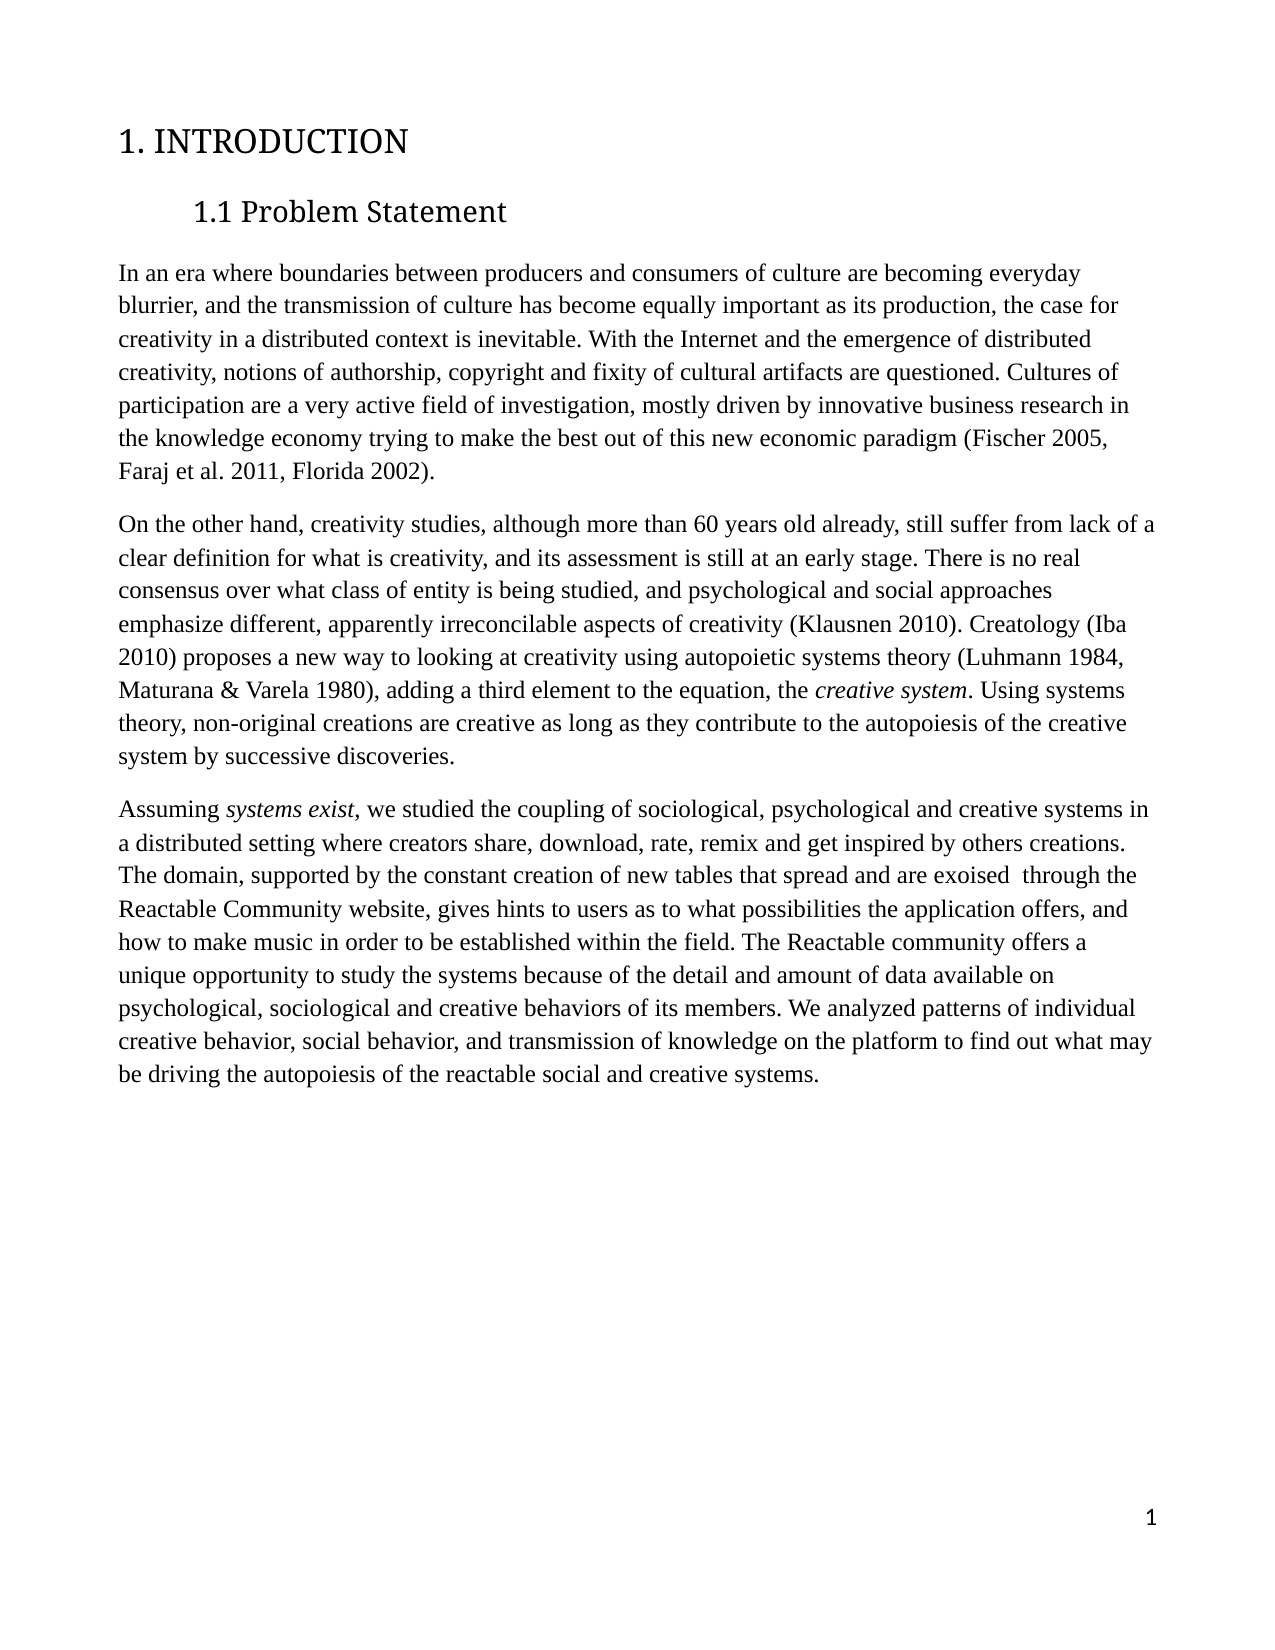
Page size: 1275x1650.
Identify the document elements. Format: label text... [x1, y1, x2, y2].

text Assuming systems exist, we studied the coupling of sociological, psychological and creative systems in a distributed setting where creators share, download, rate, remix and get inspired by others creations. The domain, supported by the constant creation of new tables that spread and are exoised through the Reactable Community website, gives hints to users as to what possibilities the application offers, and how to make music in order to be established within the field. The Reactable community offers a unique opportunity to study the systems because of the detail and amount of data available on psychological, sociological and creative behaviors of its members. We analyzed patterns of individual creative behavior, social behavior, and transmission of knowledge on the platform to find out what may be driving the autopoiesis of the reactable social and creative systems. [118, 794, 1157, 1087]
text On the other hand, creativity studies, although more than 60 years old already, still suffer from lack of a clear definition for what is creativity, and its assessment is still at an early stage. There is no real consensus over what class of entity is being studied, and psychological and social approaches emphasize different, apparently irreconcilable aspects of creativity (Klausnen 2010). Creatology (Iba 2010) proposes a new way to looking at creativity using autopoietic systems theory (Luhmann 1984, Maturana & Varela 1980), adding a third element to the equation, the creative system. Using systems theory, non-original creations are creative as long as they contribute to the autopoiesis of the creative system by successive discoveries. [118, 509, 1157, 769]
text In an era where boundaries between producers and consumers of culture are becoming everyday blurrier, and the transmission of culture has become equally important as its production, the case for creativity in a distributed context is inevitable. With the Internet and the emergence of distributed creativity, notions of authorship, copyright and fixity of cultural artifacts are questioned. Cultures of participation are a very active field of investigation, mostly driven by innovative business research in the knowledge economy trying to make the best out of this new economic paradigm (Fischer 2005, Faraj et al. 2011, Florida 2002). [118, 258, 1157, 484]
text 1. INTRODUCTION [118, 118, 1157, 163]
text 1.1 Problem Statement [118, 191, 1157, 231]
